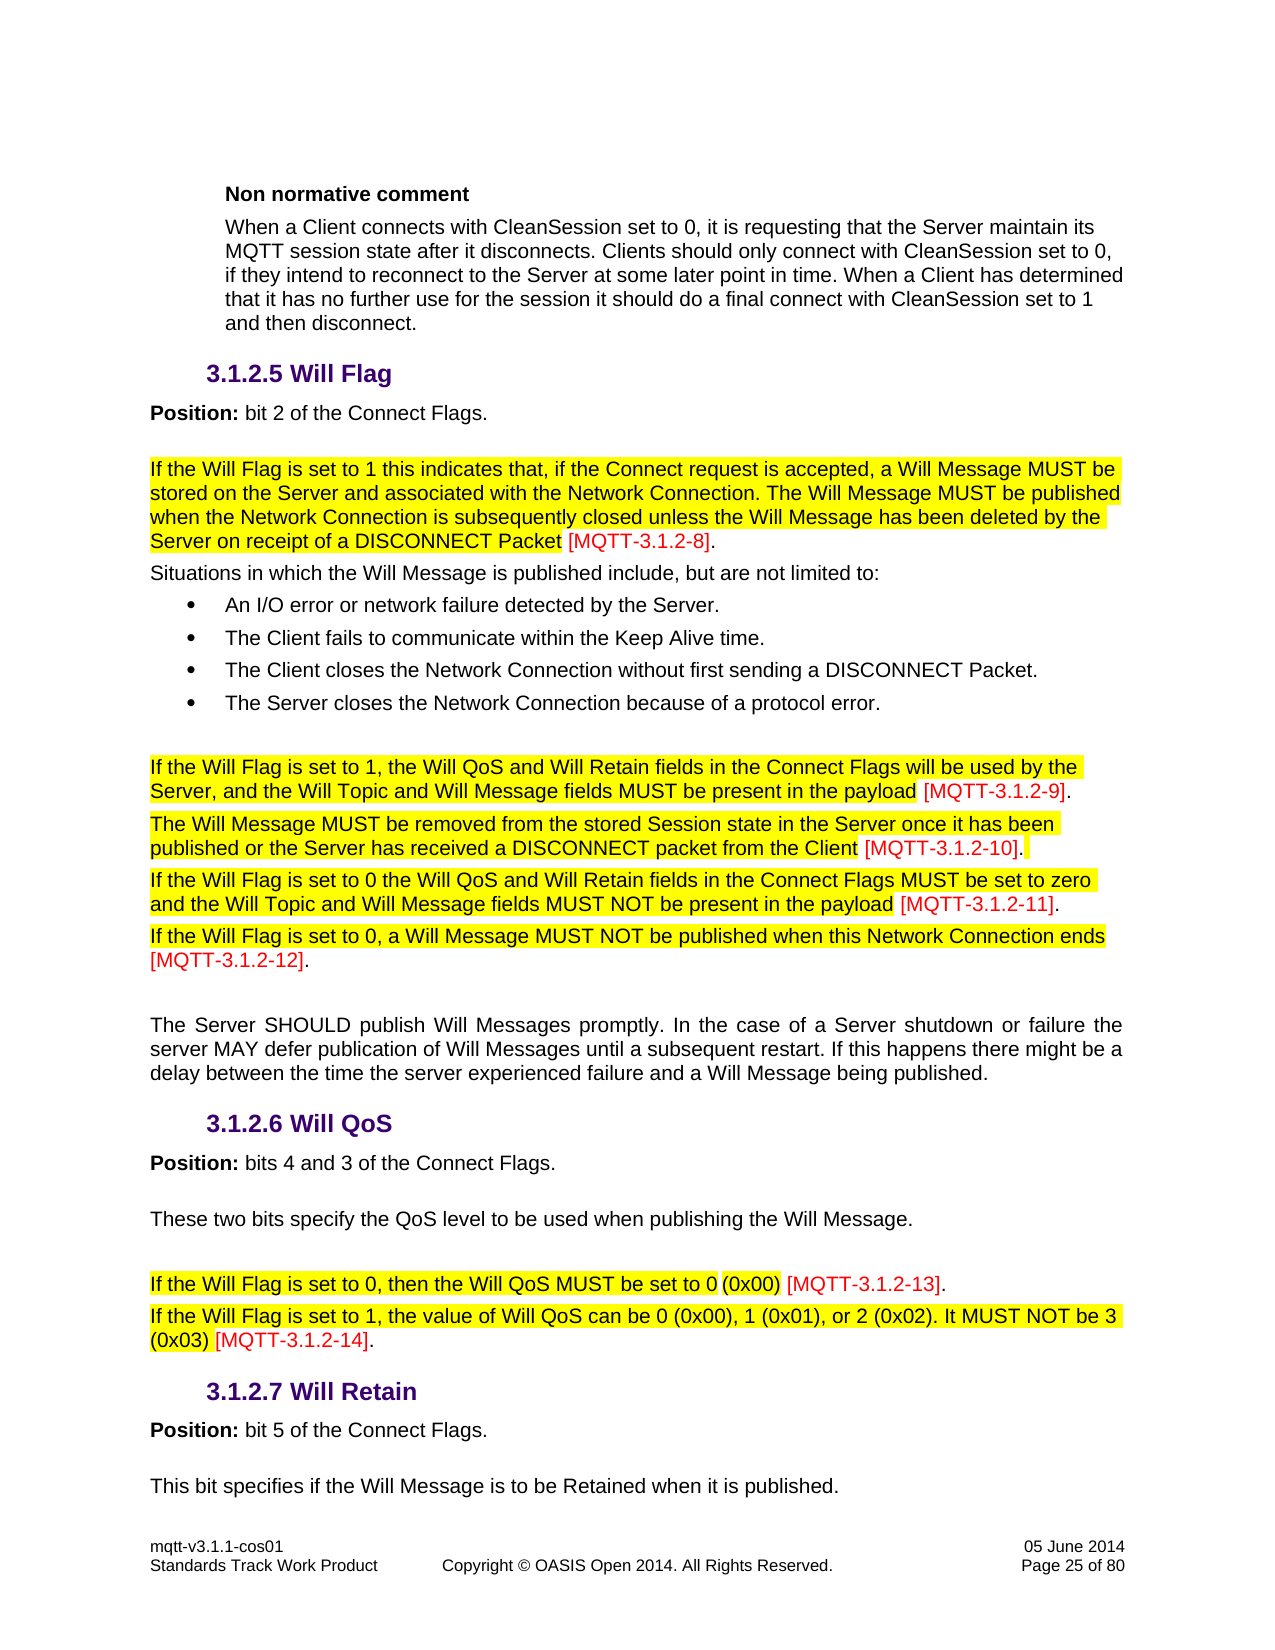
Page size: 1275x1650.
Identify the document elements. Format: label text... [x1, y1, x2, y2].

text When a Client connects with CleanSession set to 0, it is requesting that the Server maintain its MQTT session state after it disconnects. Clients should only connect with CleanSession set to 0, if they intend to reconnect to the Server at some later point in time. When a Client has determined that it has no further use for the session it should do a final connect with CleanSession set to 1 and then disconnect. [225, 214, 1125, 334]
subtitle Will Retain [206, 1377, 1125, 1405]
list An I/O error or network failure detected by the Server. [187, 593, 1125, 617]
text Position: bit 5 of the Connect Flags. [150, 1418, 1125, 1442]
text If the Will Flag is set to 1, the Will QoS and Will Retain fields in the Connect Flags will be used by the Server, and the Will Topic and Will Message fields MUST be present in the payload [MQTT-3.1.2-9]. [150, 755, 1125, 803]
text If the Will Flag is set to 0, then the Will QoS MUST be set to 0 (0x00) [MQTT-3.1.2-13]. [150, 1271, 1125, 1295]
text This bit specifies if the Will Message is to be Retained when it is published. [150, 1450, 1125, 1498]
subtitle Will Flag [206, 359, 1125, 388]
text If the Will Flag is set to 1 this indicates that, if the Connect request is accepted, a Will Message MUST be stored on the Server and associated with the Network Connection. The Will Message MUST be published when the Network Connection is subsequently closed unless the Will Message has been deleted by the Server on receipt of a DISCONNECT Packet [MQTT-3.1.2-8]. [150, 433, 1125, 553]
text Position: bit 2 of the Connect Flags. [150, 401, 1125, 424]
text The Server SHOULD publish Will Messages promptly. In the case of a Server shutdown or failure the server MAY defer publication of Will Messages until a subsequent restart. If this happens there might be a delay between the time the server experienced failure and a Will Message being published. [150, 1012, 1125, 1084]
text If the Will Flag is set to 1, the value of Will QoS can be 0 (0x00), 1 (0x01), or 2 (0x02). It MUST NOT be 3 (0x03) [MQTT-3.1.2-14]. [150, 1304, 1125, 1352]
text If the Will Flag is set to 0, a Will Message MUST NOT be published when this Network Connection ends [MQTT-3.1.2-12]. [150, 924, 1125, 972]
list The Client fails to communicate within the Keep Alive time. [187, 626, 1125, 650]
text Situations in which the Will Message is published include, but are not limited to: [150, 561, 1125, 585]
list The Client closes the Network Connection without first sending a DISCONNECT Packet. [187, 658, 1125, 682]
text Position: bits 4 and 3 of the Connect Flags. [150, 1151, 1125, 1174]
list The Server closes the Network Connection because of a protocol error. [187, 691, 1125, 714]
text Non normative comment [225, 182, 1125, 206]
text The Will Message MUST be removed from the stored Session state in the Server once it has been published or the Server has received a DISCONNECT packet from the Client [MQTT-3.1.2-10]. [150, 811, 1125, 859]
text These two bits specify the QoS level to be used when publishing the Will Message. [150, 1183, 1125, 1231]
subtitle Will QoS [206, 1109, 1125, 1138]
text If the Will Flag is set to 0 the Will QoS and Will Retain fields in the Connect Flags MUST be set to zero and the Will Topic and Will Message fields MUST NOT be present in the payload [MQTT-3.1.2-11]. [150, 868, 1125, 916]
